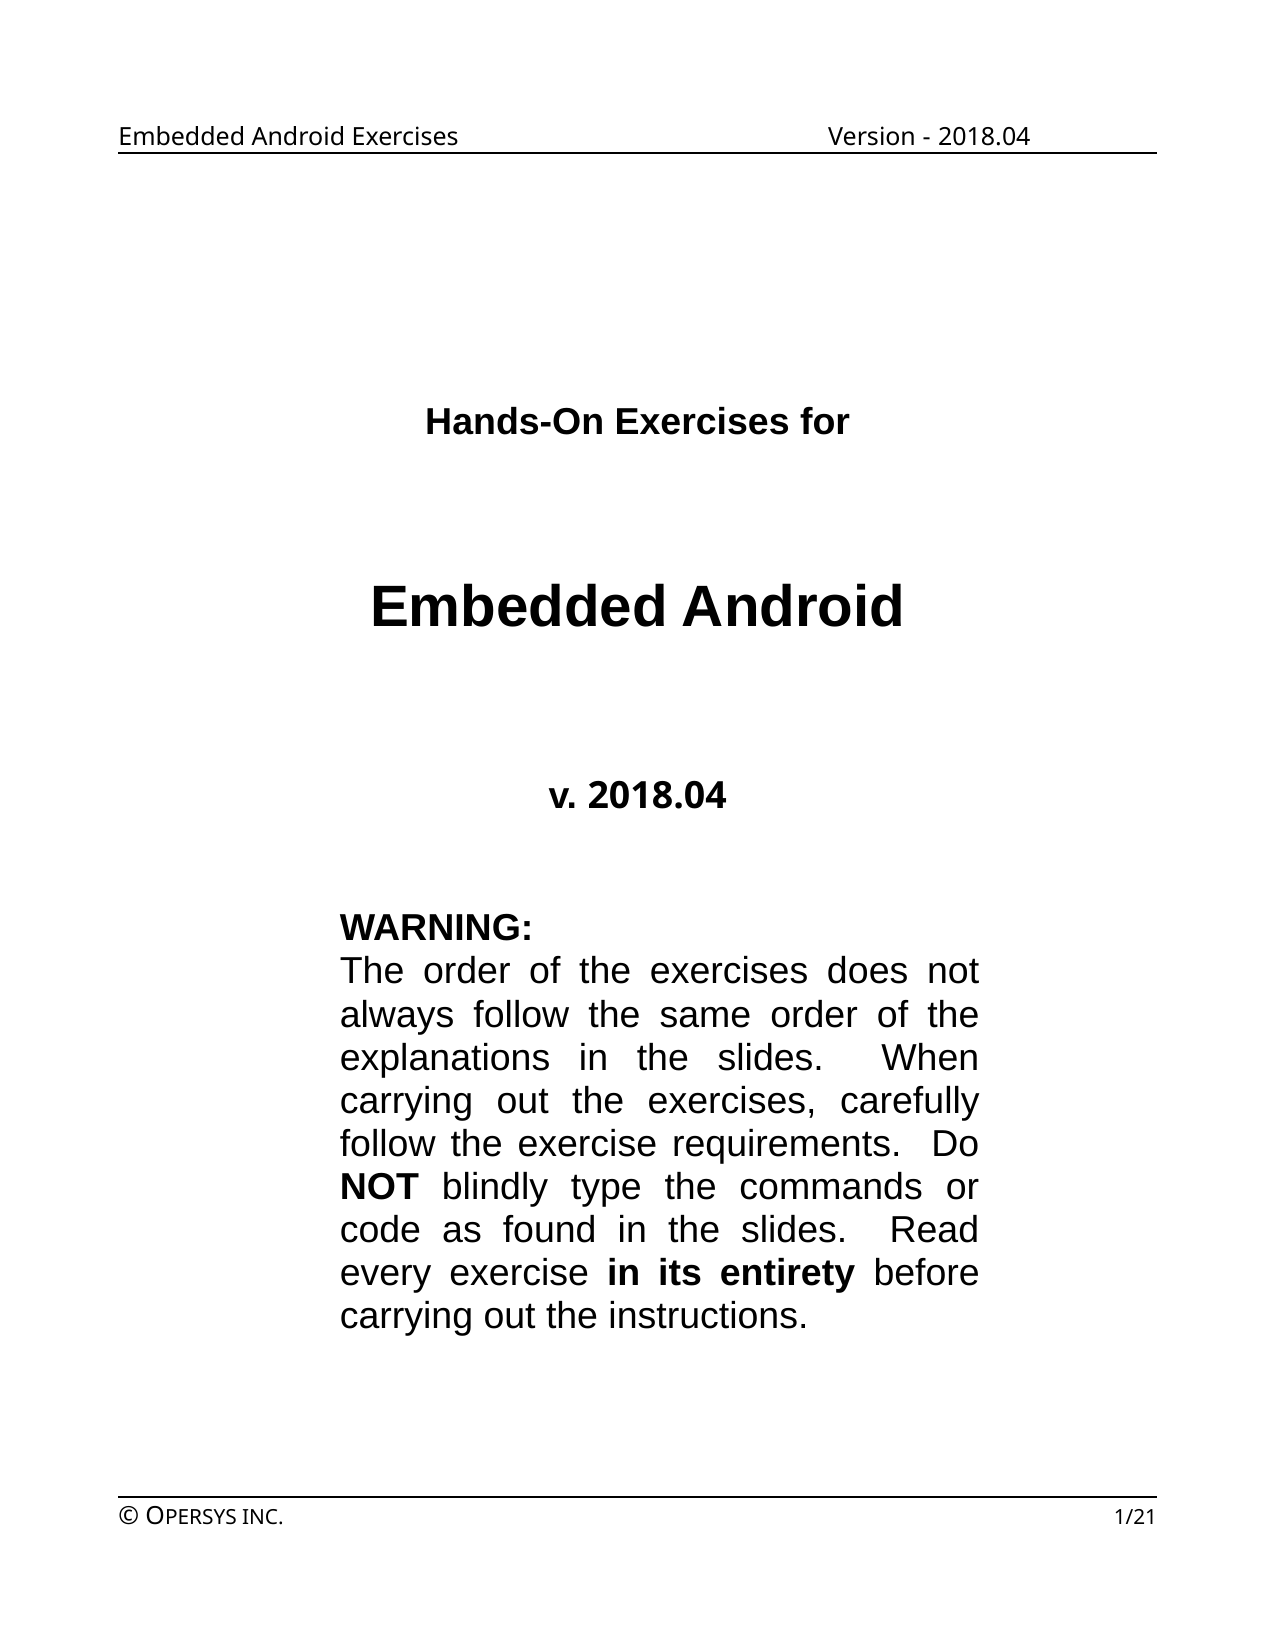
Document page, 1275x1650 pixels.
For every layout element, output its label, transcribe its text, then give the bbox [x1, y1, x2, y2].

text v. 2018.04 [118, 768, 1157, 819]
text WARNING: [339, 906, 980, 949]
text Hands-On Exercises for [118, 399, 1157, 442]
text Embedded Android [118, 572, 1157, 639]
text The order of the exercises does not always follow the same order of the explanations in the slides. When carrying out the exercises, carefully follow the exercise requirements. Do NOT blindly type the commands or code as found in the slides. Read every exercise in its entirety before carrying out the instructions. [339, 949, 980, 1337]
